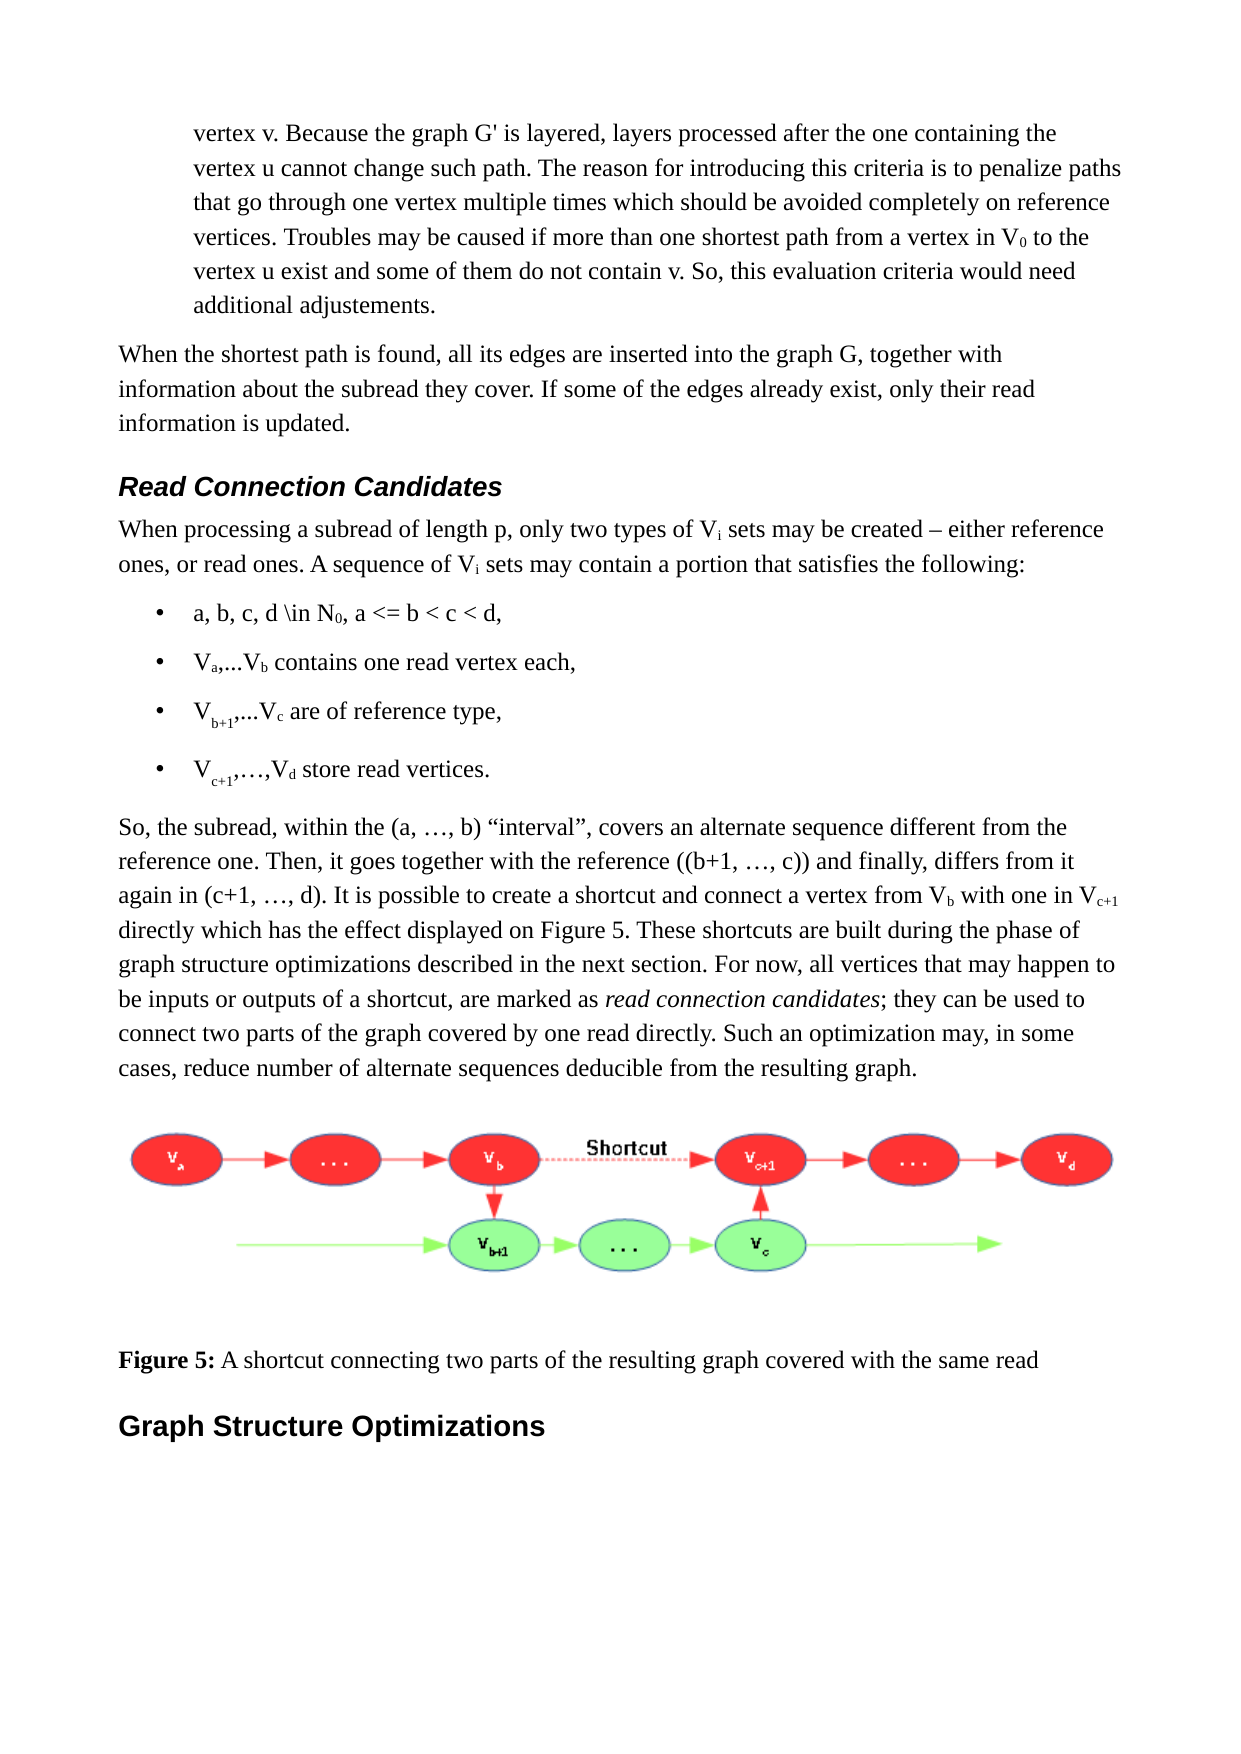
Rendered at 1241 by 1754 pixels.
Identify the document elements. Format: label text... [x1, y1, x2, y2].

list vertex v. Because the graph G' is layered, layers processed after the one containing the vertex u cannot change such path. The reason for introducing this criteria is to penalize paths that go through one vertex multiple times which should be avoided completely on reference vertices. Troubles may be caused if more than one shortest path from a vertex in V0 to the vertex u exist and some of them do not contain v. So, this evaluation criteria would need additional adjustements. [156, 118, 1122, 319]
subtitle Read Connection Candidates [118, 470, 1122, 502]
picture [118, 1102, 1123, 1291]
list a, b, c, d \in N0, a <= b < c < d, [156, 598, 1122, 627]
text When the shortest path is found, all its edges are inserted into the graph G, together with information about the subread they cover. If some of the edges already exist, only their read information is updated. [118, 339, 1122, 437]
text Figure 5: A shortcut connecting two parts of the resulting graph covered with the same read [118, 1346, 1122, 1374]
text When processing a subread of length p, only two types of Vi sets may be created – either reference ones, or read ones. A sequence of Vi sets may contain a portion that satisfies the following: [118, 514, 1122, 578]
list Vb+1,...Vc are of reference type, [156, 696, 1122, 732]
text So, the subread, within the (a, …, b) “interval”, covers an alternate sequence different from the reference one. Then, it goes together with the reference ((b+1, …, c)) and finally, differs from it again in (c+1, …, d). It is possible to create a shortcut and connect a vertex from Vb with one in Vc+1 directly which has the effect displayed on Figure 5. These shortcuts are built during the phase of graph structure optimizations described in the next section. For now, all vertices that may happen to be inputs or outputs of a shortcut, are marked as read connection candidates; they can be used to connect two parts of the graph covered by one read directly. Such an optimization may, in some cases, reduce number of alternate sequences deducible from the resulting graph. [118, 812, 1122, 1082]
subtitle Graph Structure Optimizations [118, 1409, 1122, 1443]
list Vc+1,…,Vd store read vertices. [156, 754, 1122, 790]
list Va,...Vb contains one read vertex each, [156, 647, 1122, 676]
